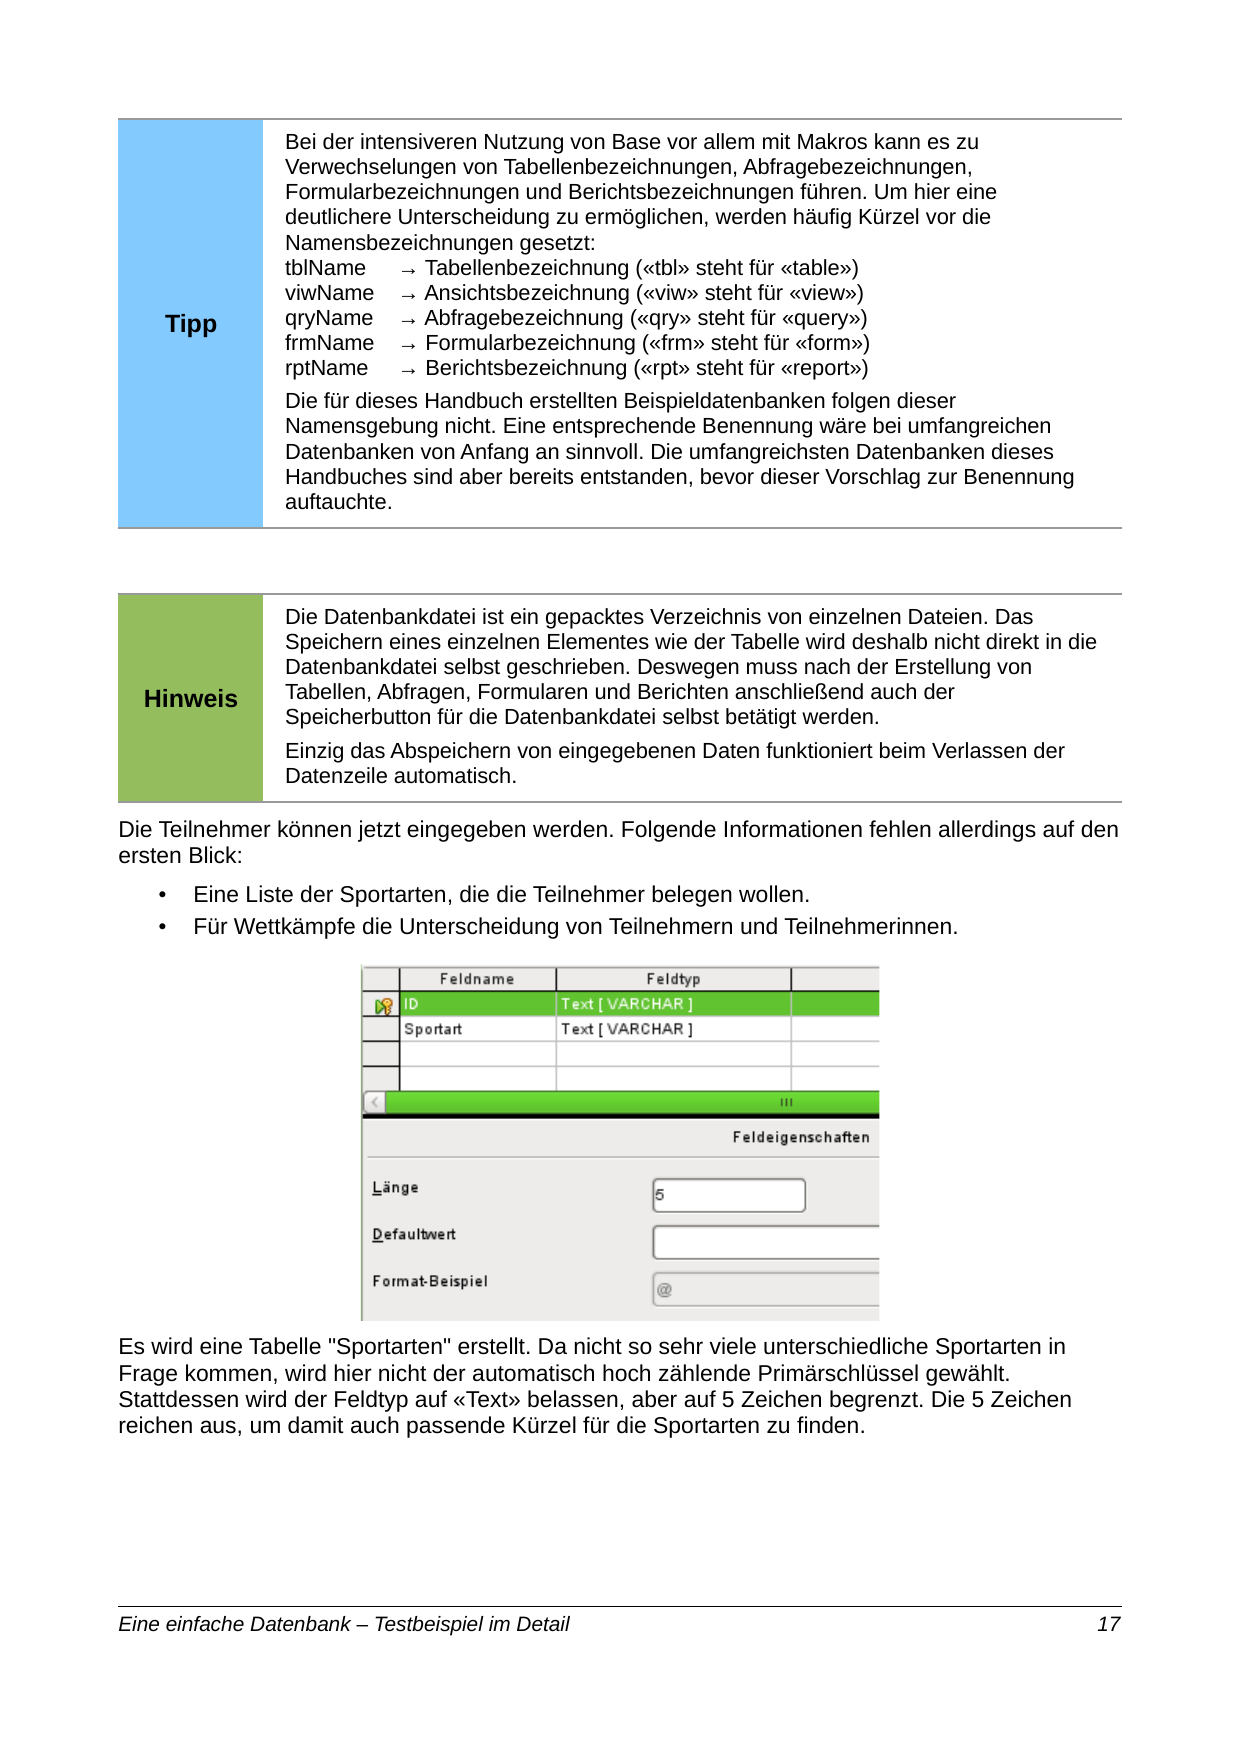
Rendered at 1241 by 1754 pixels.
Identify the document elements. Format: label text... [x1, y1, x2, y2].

text Die Teilnehmer können jetzt eingegeben werden. Folgende Informationen fehlen allerdings auf den ersten Blick: [118, 816, 1122, 868]
list Für Wettkämpfe die Unterscheidung von Teilnehmern und Teilnehmerinnen. [156, 913, 1122, 940]
table_header Hinweis [118, 595, 263, 801]
table_header Tipp [118, 120, 263, 527]
table_header Bei der intensiveren Nutzung von Base vor allem mit Makros kann es zu Verwechselungen von Tabellenbezeichnungen, Abfragebezeichnungen, Formularbezeichnungen und Berichtsbezeichnungen führen. Um hier eine deutlichere Unterscheidung zu ermöglichen, werden häufig Kürzel vor die Namensbezeichnungen gesetzt: tblName → Tabellenbezeichnung («tbl» steht für «table») viwName → Ansichtsbezeichnung («viw» steht für «view») qryName → Abfragebezeichnung («qry» steht für «query») frmName → Formularbezeichnung («frm» steht für «form») rptName → Berichtsbezeichnung («rpt» steht für «report») Die für dieses Handbuch erstellten Beispieldatenbanken folgen dieser Namensgebung nicht. Eine entsprechende Benennung wäre bei umfangreichen Datenbanken von Anfang an sinnvoll. Die umfangreichsten Datenbanken dieses Handbuches sind aber bereits entstanden, bevor dieser Vorschlag zur Benennung auftauchte. [264, 120, 1122, 527]
text Es wird eine Tabelle "Sportarten" erstellt. Da nicht so sehr viele unterschiedliche Sportarten in Frage kommen, wird hier nicht der automatisch hoch zählende Primärschlüssel gewählt. Stattdessen wird der Feldtyp auf «Text» belassen, aber auf 5 Zeichen begrenzt. Die 5 Zeichen reichen aus, um damit auch passende Kürzel für die Sportarten zu finden. [118, 1333, 1122, 1439]
table_header Die Datenbankdatei ist ein gepacktes Verzeichnis von einzelnen Dateien. Das Speichern eines einzelnen Elementes wie der Tabelle wird deshalb nicht direkt in die Datenbankdatei selbst geschrieben. Deswegen muss nach der Erstellung von Tabellen, Abfragen, Formularen und Berichten anschließend auch der Speicherbutton für die Datenbankdatei selbst betätigt werden. Einzig das Abspeichern von eingegebenen Daten funktioniert beim Verlassen der Datenzeile automatisch. [264, 595, 1122, 801]
list Eine Liste der Sportarten, die die Teilnehmer belegen wollen. [156, 881, 1122, 907]
picture [360, 964, 880, 1321]
